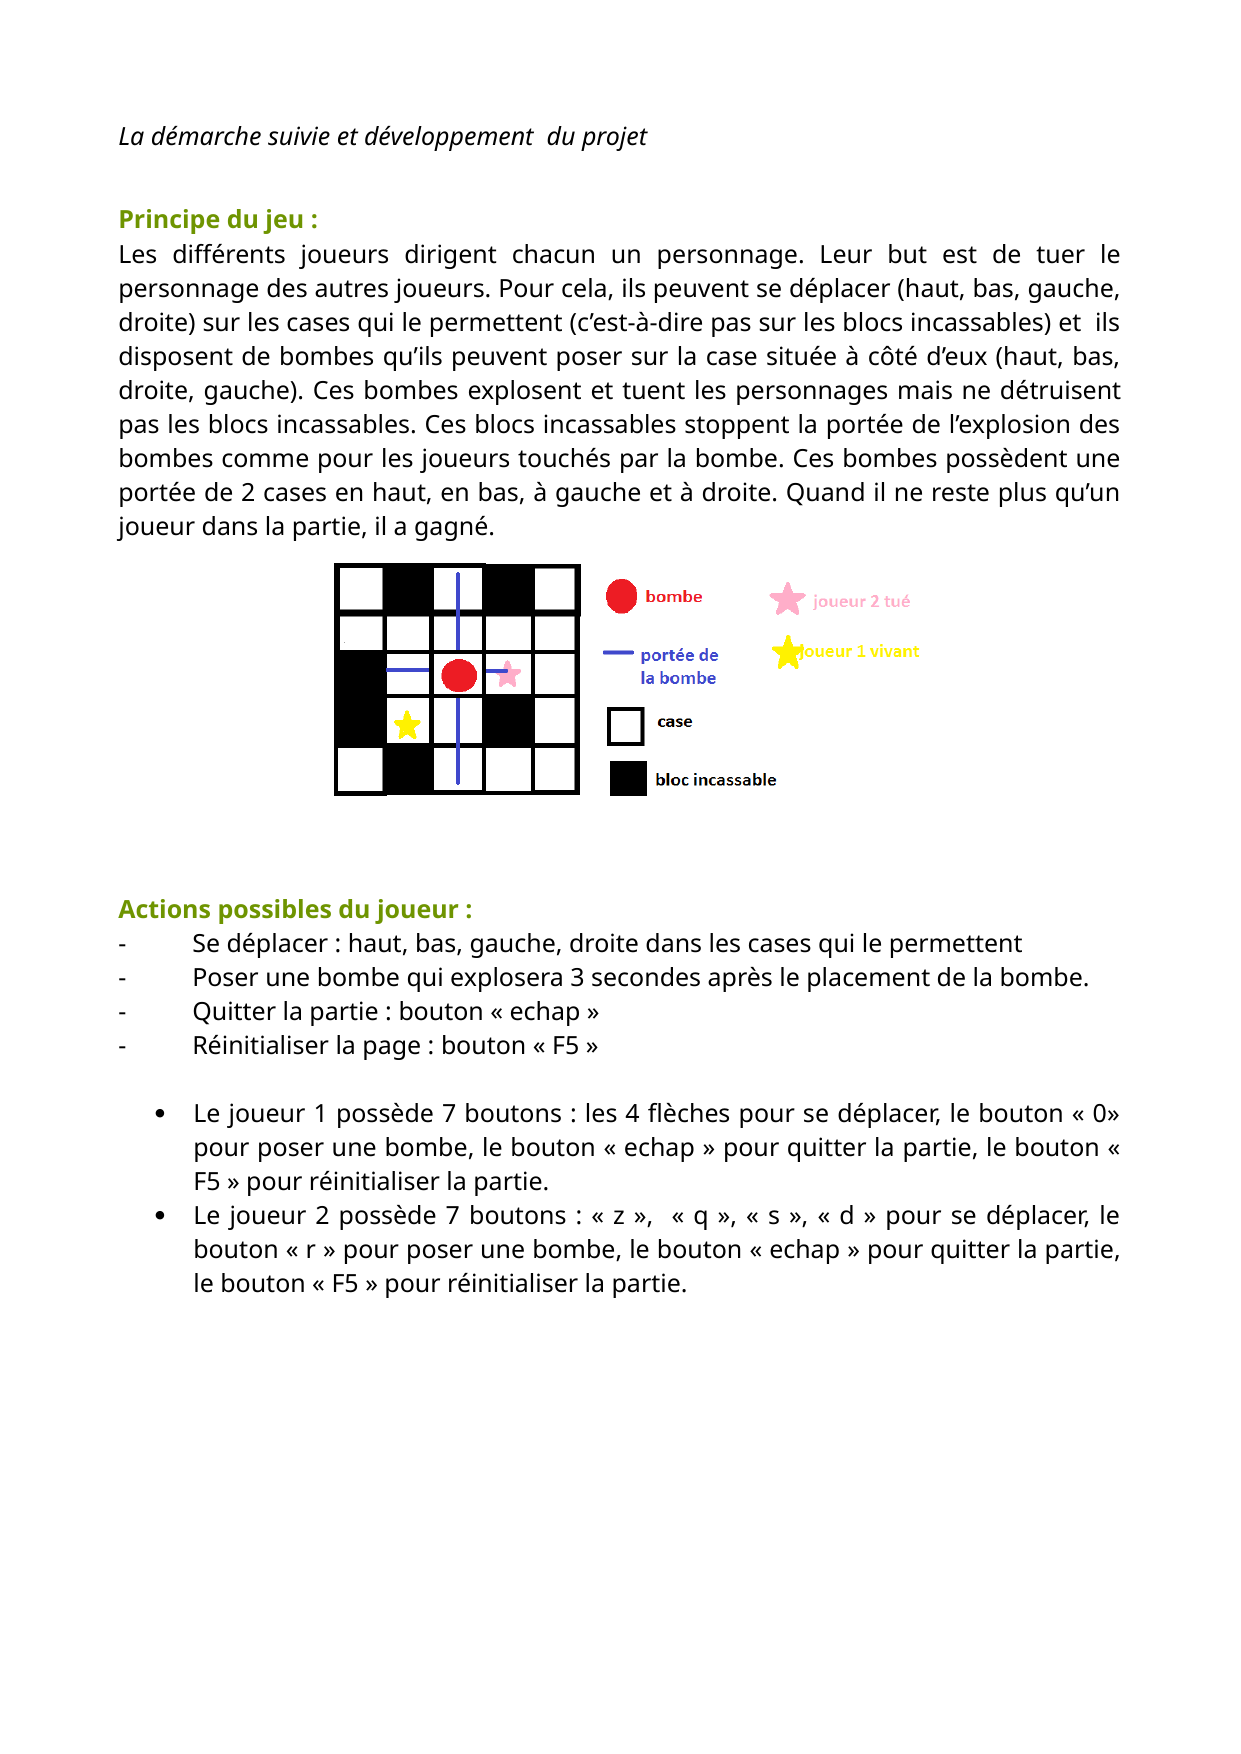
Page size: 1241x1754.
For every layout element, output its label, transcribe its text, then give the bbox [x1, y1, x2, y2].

text La démarche suivie et développement du projet [118, 118, 1122, 152]
text - Réinitialiser la page : bouton « F5 » [118, 1028, 1122, 1062]
text - Se déplacer : haut, bas, gauche, droite dans les cases qui le permettent [118, 926, 1122, 959]
text Les différents joueurs dirigent chacun un personnage. Leur but est de tuer le personnage des autres joueurs. Pour cela, ils peuvent se déplacer (haut, bas, gauche, droite) sur les cases qui le permettent (c’est-à-dire pas sur les blocs incassables) et ils disposent de bombes qu’ils peuvent poser sur la case située à côté d’eux (haut, bas, droite, gauche). Ces bombes explosent et tuent les personnages mais ne détruisent pas les blocs incassables. Ces blocs incassables stoppent la portée de l’explosion des bombes comme pour les joueurs touchés par la bombe. Ces bombes possèdent une portée de 2 cases en haut, en bas, à gauche et à droite. Quand il ne reste plus qu’un joueur dans la partie, il a gagné. [118, 236, 1122, 543]
subtitle Actions possibles du joueur : [118, 891, 1122, 926]
picture [308, 542, 932, 808]
subtitle Principe du jeu : [118, 202, 1122, 236]
text - Poser une bombe qui explosera 3 secondes après le placement de la bombe. [118, 959, 1122, 994]
text - Quitter la partie : bouton « echap » [118, 994, 1122, 1028]
list Le joueur 2 possède 7 boutons : « z », « q », « s », « d » pour se déplacer, le bouton « r » pour poser une bombe, le bouton « echap » pour quitter la partie, le bouton « F5 » pour réinitialiser la partie. [156, 1198, 1122, 1300]
list Le joueur 1 possède 7 boutons : les 4 flèches pour se déplacer, le bouton « 0» pour poser une bombe, le bouton « echap » pour quitter la partie, le bouton « F5 » pour réinitialiser la partie. [156, 1096, 1122, 1198]
